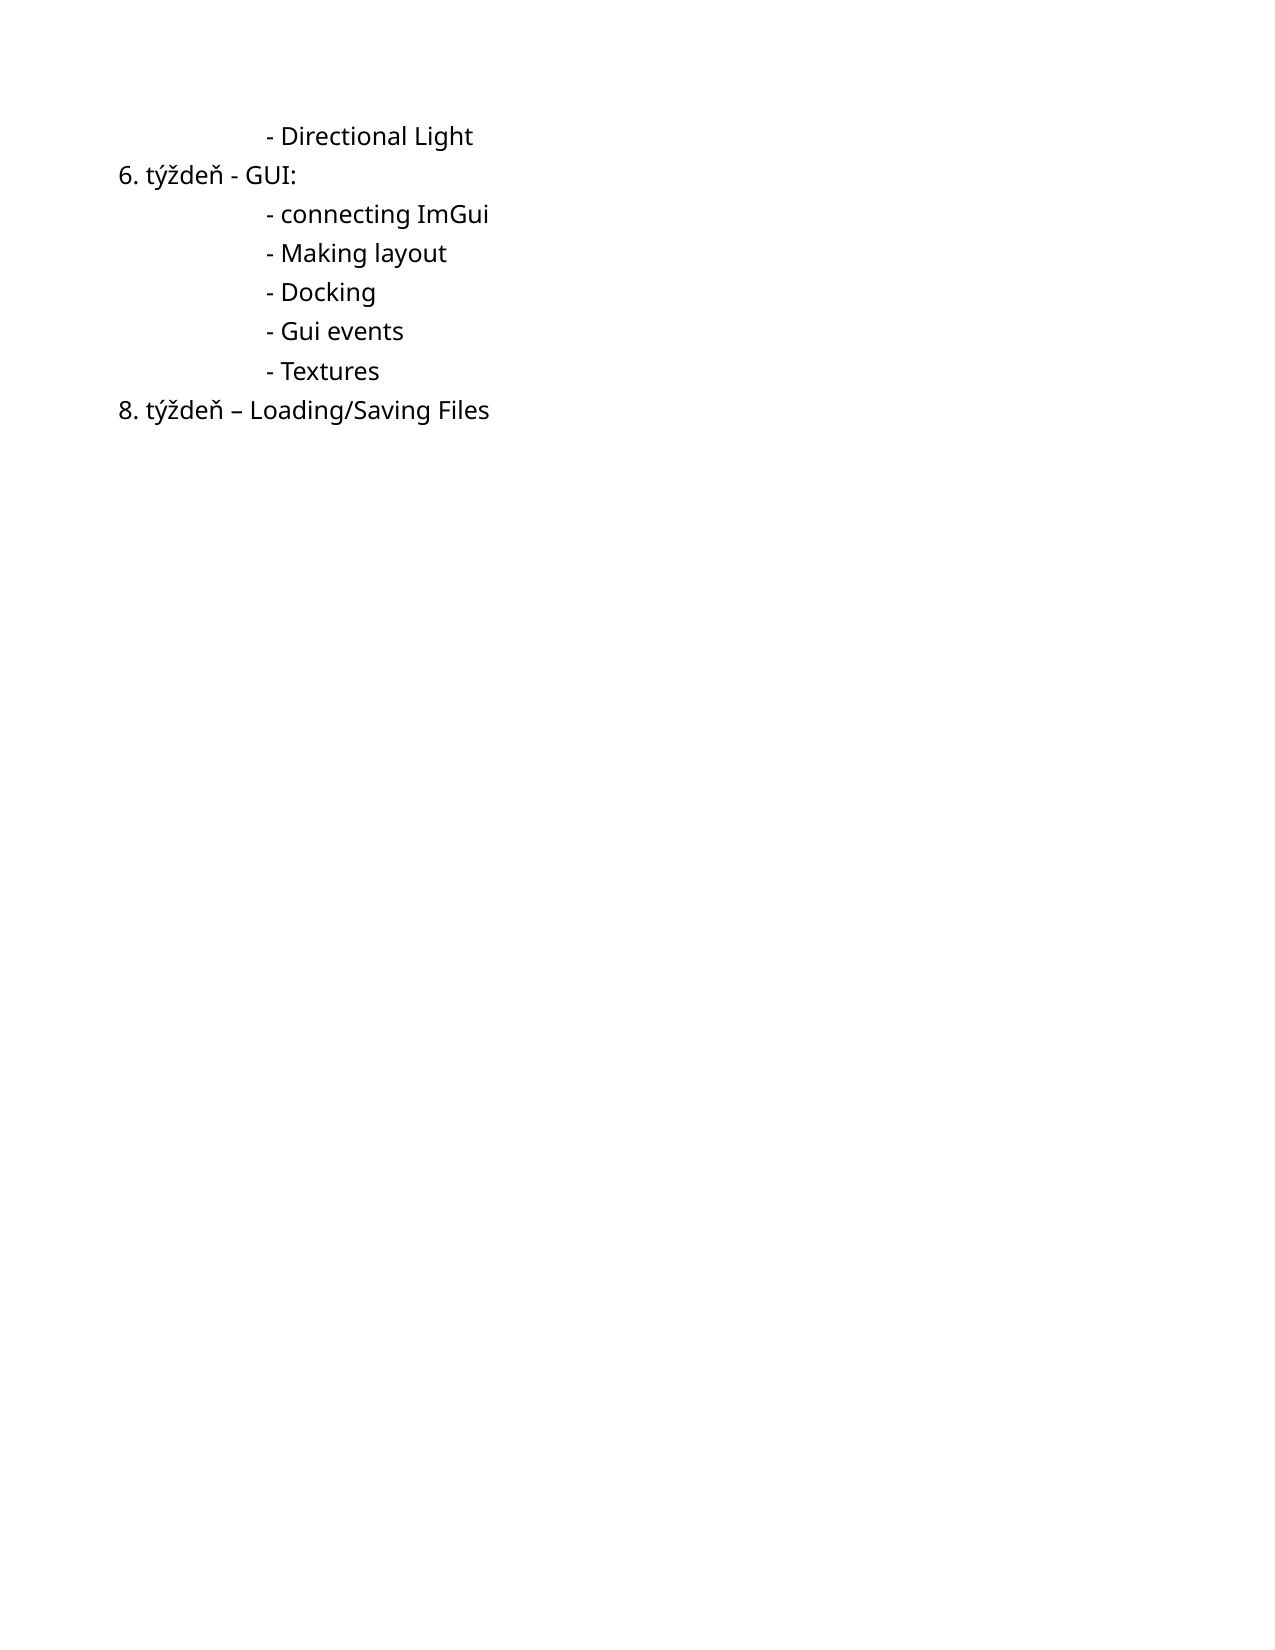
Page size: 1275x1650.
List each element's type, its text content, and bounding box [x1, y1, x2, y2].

text - Textures [118, 353, 1157, 387]
text - Directional Light [118, 118, 1157, 152]
text - Making layout [118, 236, 1157, 270]
text - connecting ImGui [118, 196, 1157, 231]
text - Gui events [118, 314, 1157, 348]
text - Docking [118, 275, 1157, 309]
text 6. týždeň - GUI: [118, 157, 1157, 191]
text 8. týždeň – Loading/Saving Files [118, 392, 1157, 426]
